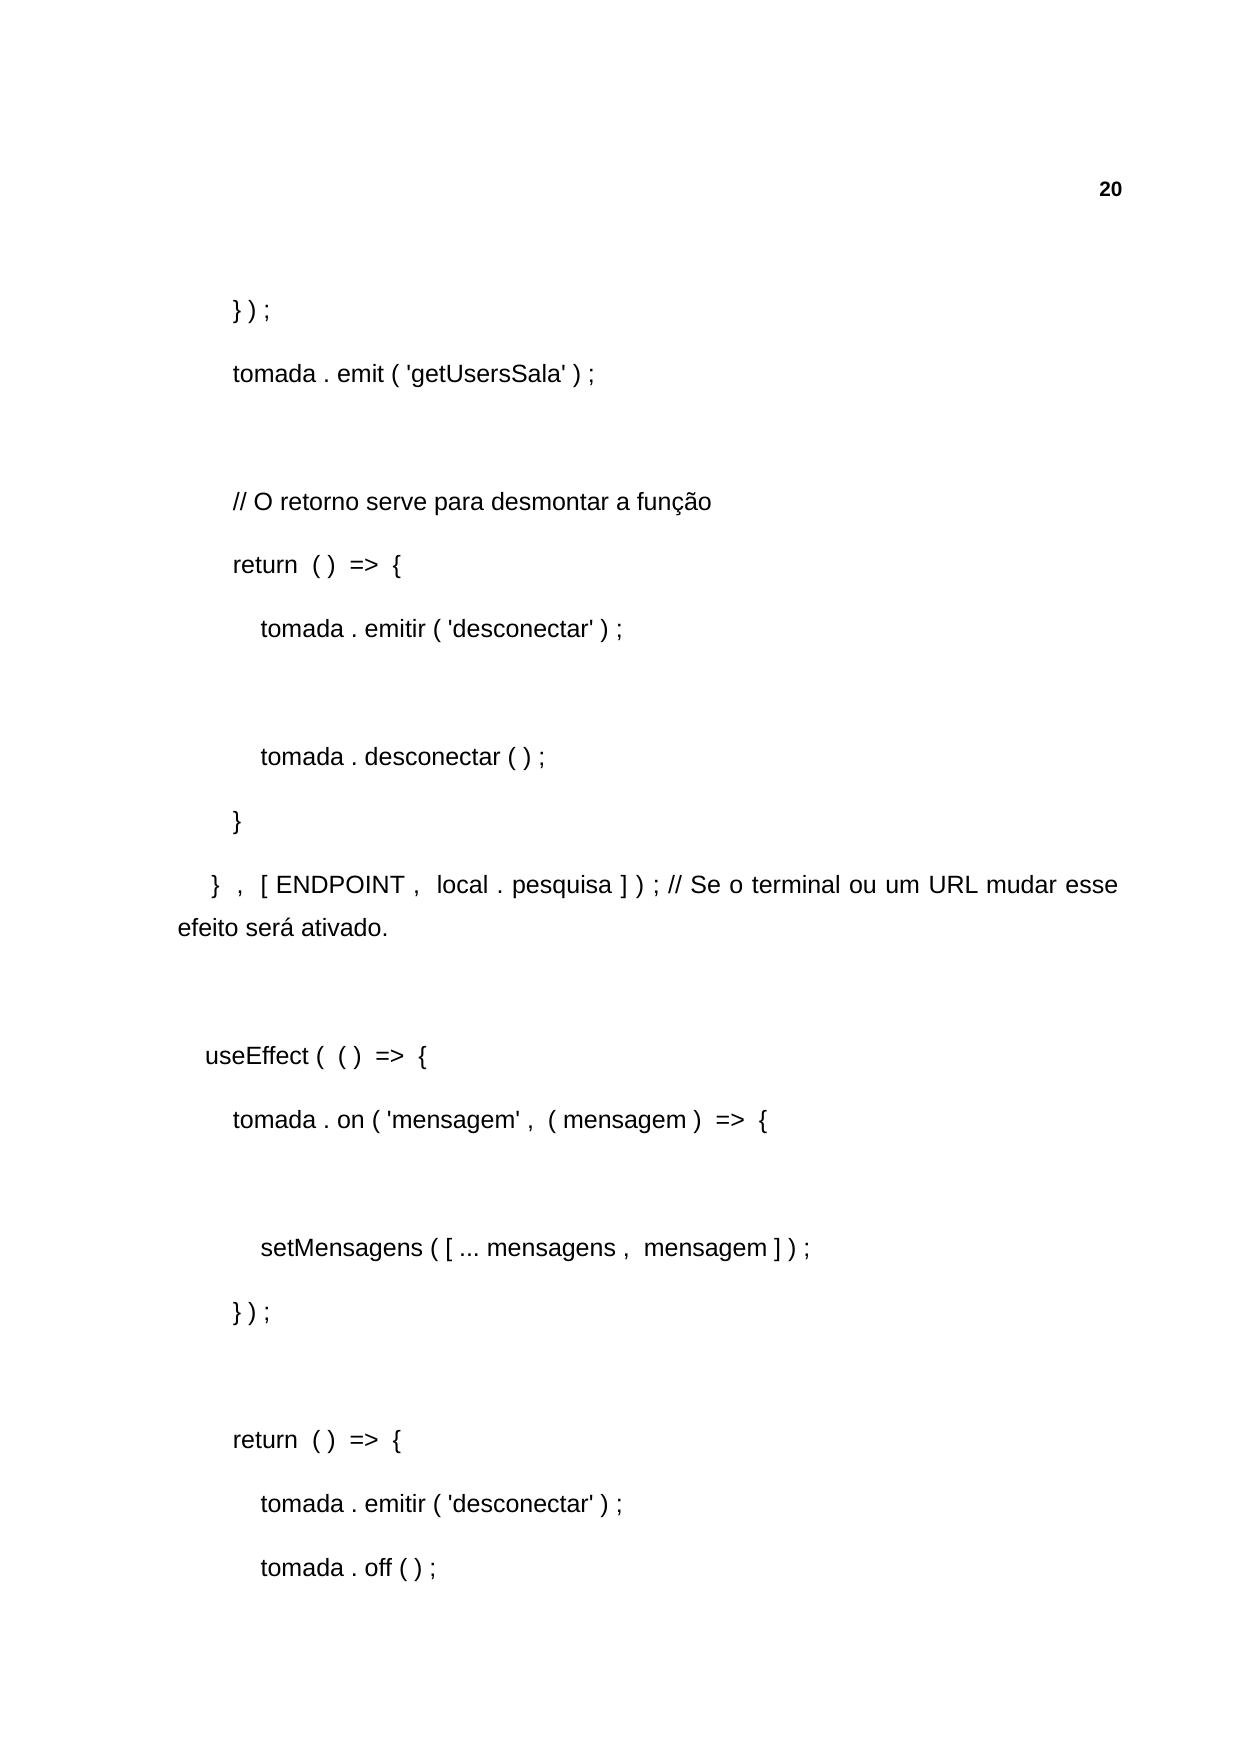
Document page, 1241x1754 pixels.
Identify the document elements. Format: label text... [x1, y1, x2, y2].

text tomada . emitir ( 'desconectar' ) ; [177, 614, 1122, 643]
text tomada . on ( 'mensagem' , ( mensagem ) => { [177, 1105, 1122, 1134]
text tomada . off ( ) ; [177, 1553, 1122, 1582]
text return ( ) => { [177, 550, 1122, 579]
text } , [ ENDPOINT , local . pesquisa ] ) ; // Se o terminal ou um URL mudar esse efeito será ativado. [177, 870, 1122, 942]
text tomada . emitir ( 'desconectar' ) ; [177, 1489, 1122, 1518]
text // O retorno serve para desmontar a função [177, 486, 1122, 515]
text useEffect ( ( ) => { [177, 1041, 1122, 1070]
text tomada . emit ( 'getUsersSala' ) ; [177, 358, 1122, 387]
text tomada . desconectar ( ) ; [177, 742, 1122, 771]
text } ) ; [177, 294, 1122, 323]
text setMensagens ( [ ... mensagens , mensagem ] ) ; [177, 1233, 1122, 1262]
text } ) ; [177, 1297, 1122, 1326]
text return ( ) => { [177, 1425, 1122, 1454]
text } [177, 806, 1122, 835]
